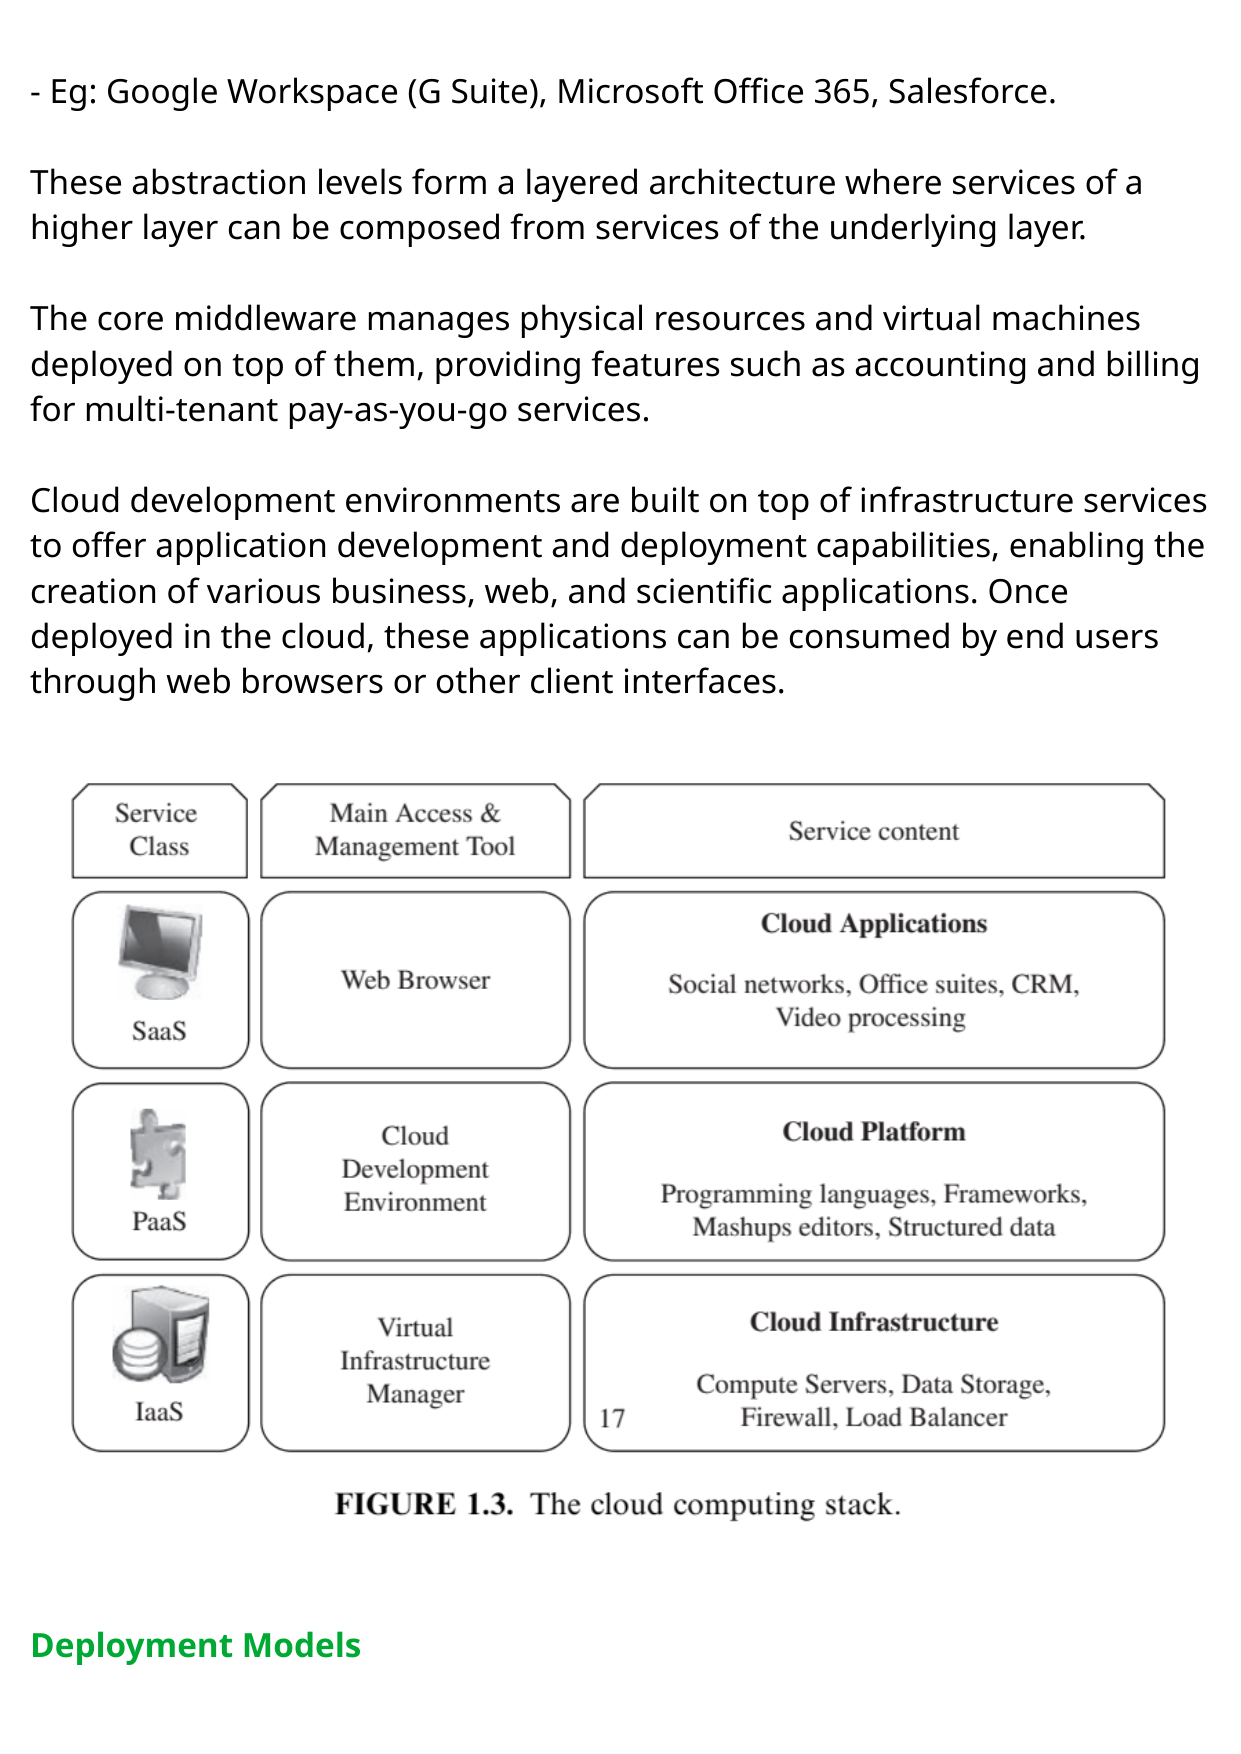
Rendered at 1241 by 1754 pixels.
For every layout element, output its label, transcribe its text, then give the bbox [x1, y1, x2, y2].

subtitle The core middleware manages physical resources and virtual machines deployed on top of them, providing features such as accounting and billing for multi-tenant pay-as-you-go services. [30, 295, 1211, 431]
picture [30, 749, 1211, 1531]
subtitle Deployment Models [30, 1622, 1211, 1667]
subtitle Cloud development environments are built on top of infrastructure services to offer application development and deployment capabilities, enabling the creation of various business, web, and scientific applications. Once deployed in the cloud, these applications can be consumed by end users through web browsers or other client interfaces. [30, 477, 1211, 704]
subtitle - Eg: Google Workspace (G Suite), Microsoft Office 365, Salesforce. These abstraction levels form a layered architecture where services of a higher layer can be composed from services of the underlying layer. [30, 68, 1211, 249]
